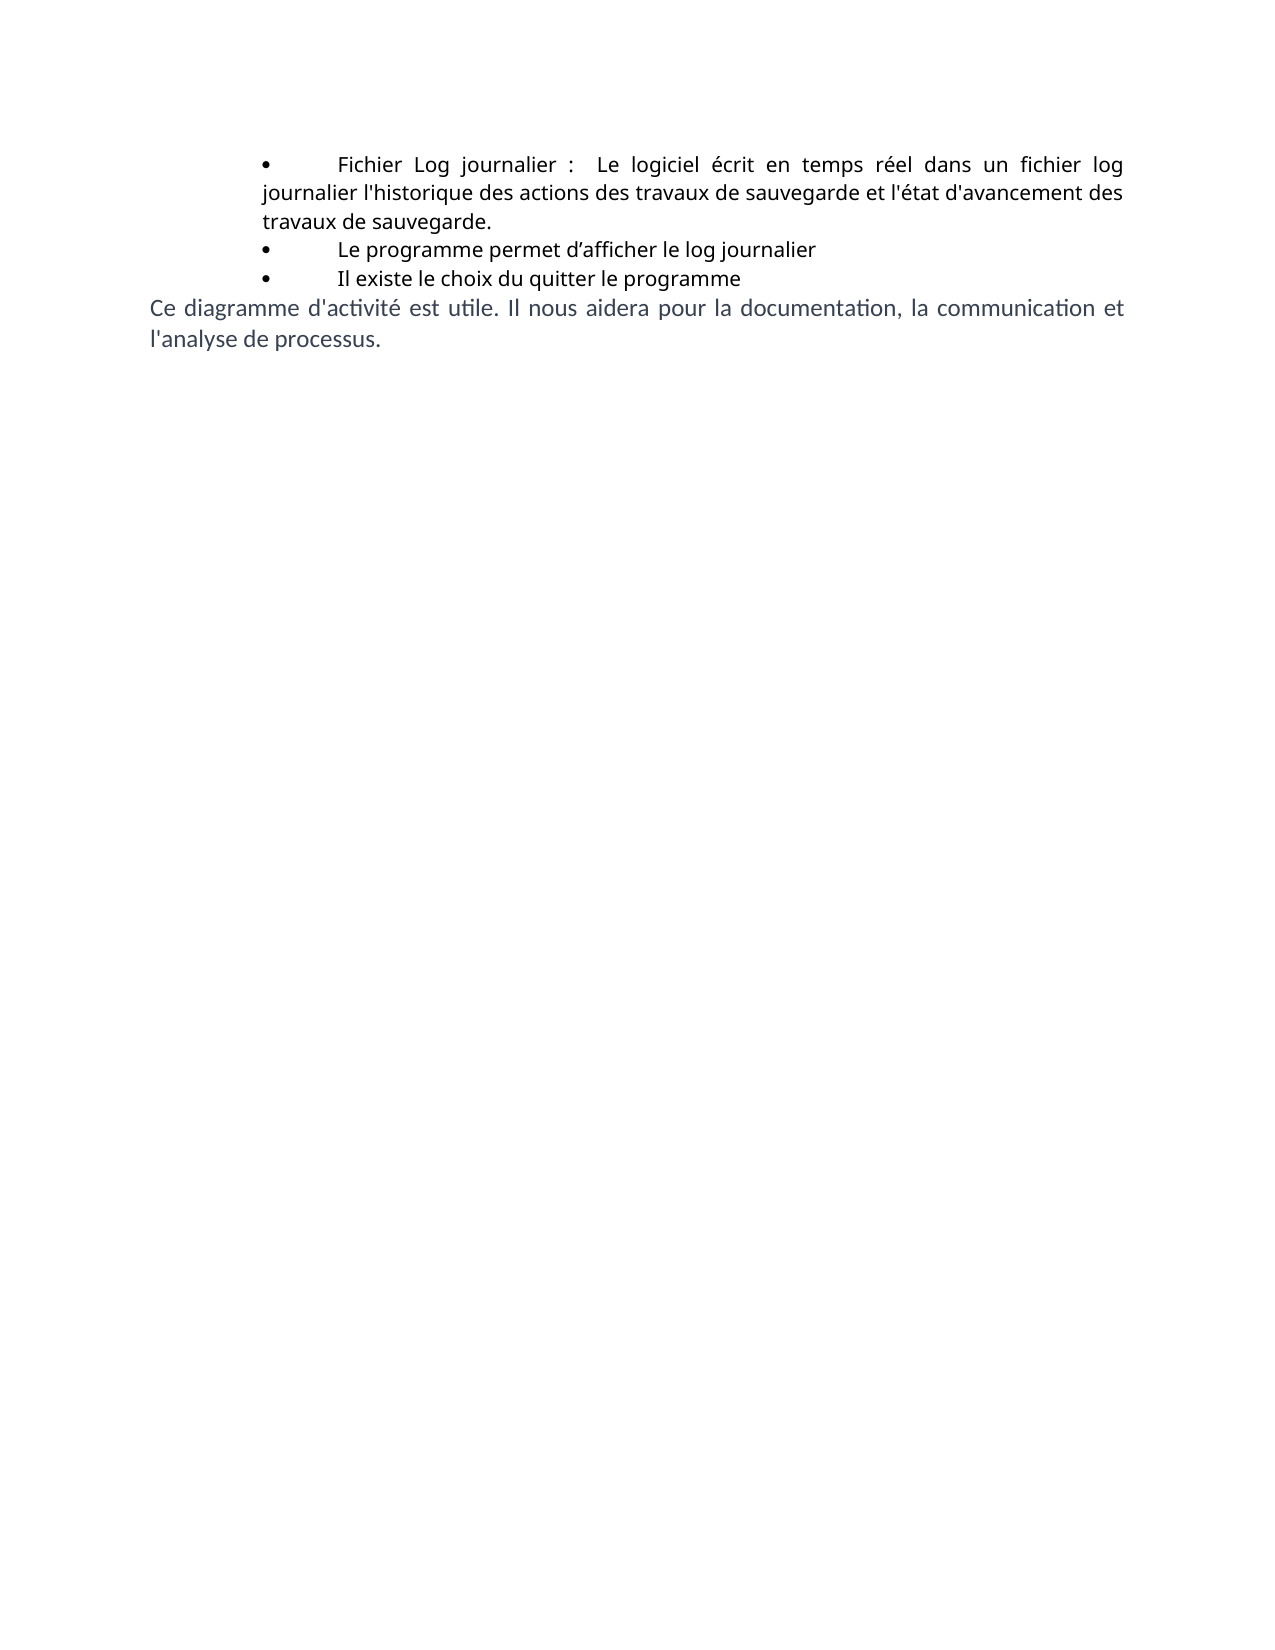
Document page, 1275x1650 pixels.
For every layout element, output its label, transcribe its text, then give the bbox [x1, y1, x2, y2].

text Ce diagramme d'activité est utile. Il nous aidera pour la documentation, la communication et l'analyse de processus. [150, 292, 1125, 353]
list Le programme permet d’afficher le log journalier [262, 235, 1125, 264]
list Il existe le choix du quitter le programme [262, 264, 1125, 292]
list Fichier Log journalier : Le logiciel écrit en temps réel dans un fichier log journalier l'historique des actions des travaux de sauvegarde et l'état d'avancement des travaux de sauvegarde. [262, 150, 1125, 235]
